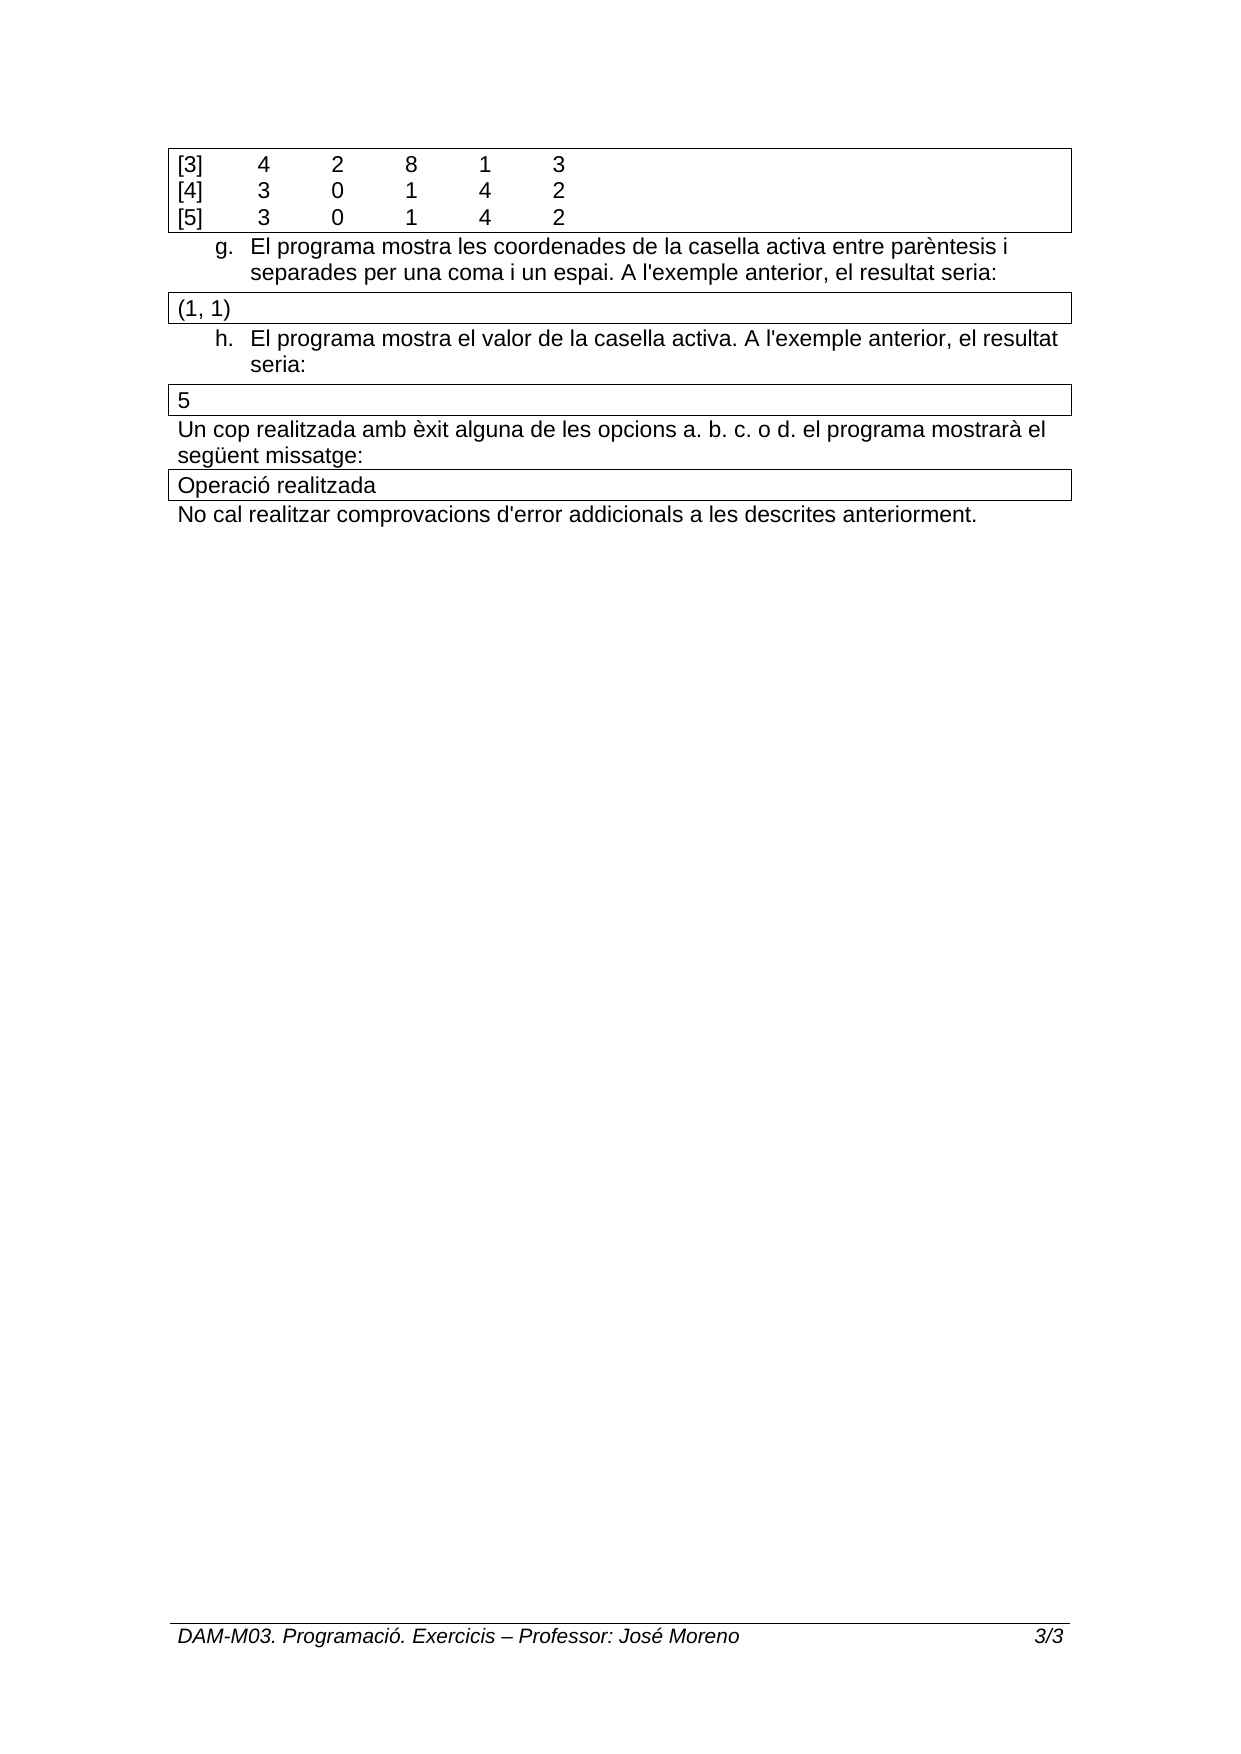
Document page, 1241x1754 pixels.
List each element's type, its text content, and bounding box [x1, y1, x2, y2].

text [3] 4 2 8 1 3 [169, 149, 1071, 177]
text No cal realitzar comprovacions d'error addicionals a les descrites anteriorment. [177, 501, 1063, 528]
text 5 [169, 385, 1071, 415]
list El programa mostra el valor de la casella activa. A l'exemple anterior, el resultat seria: [215, 324, 1063, 377]
text Operació realitzada [169, 470, 1071, 500]
list El programa mostra les coordenades de la casella activa entre parèntesis i separades per una coma i un espai. A l'exemple anterior, el resultat seria: [215, 233, 1063, 286]
text [4] 3 0 1 4 2 [177, 177, 1063, 200]
text Un cop realitzada amb èxit alguna de les opcions a. b. c. o d. el programa mostrarà el següent missatge: [177, 416, 1063, 469]
text [5] 3 0 1 4 2 [169, 200, 1071, 232]
text (1, 1) [169, 293, 1071, 323]
